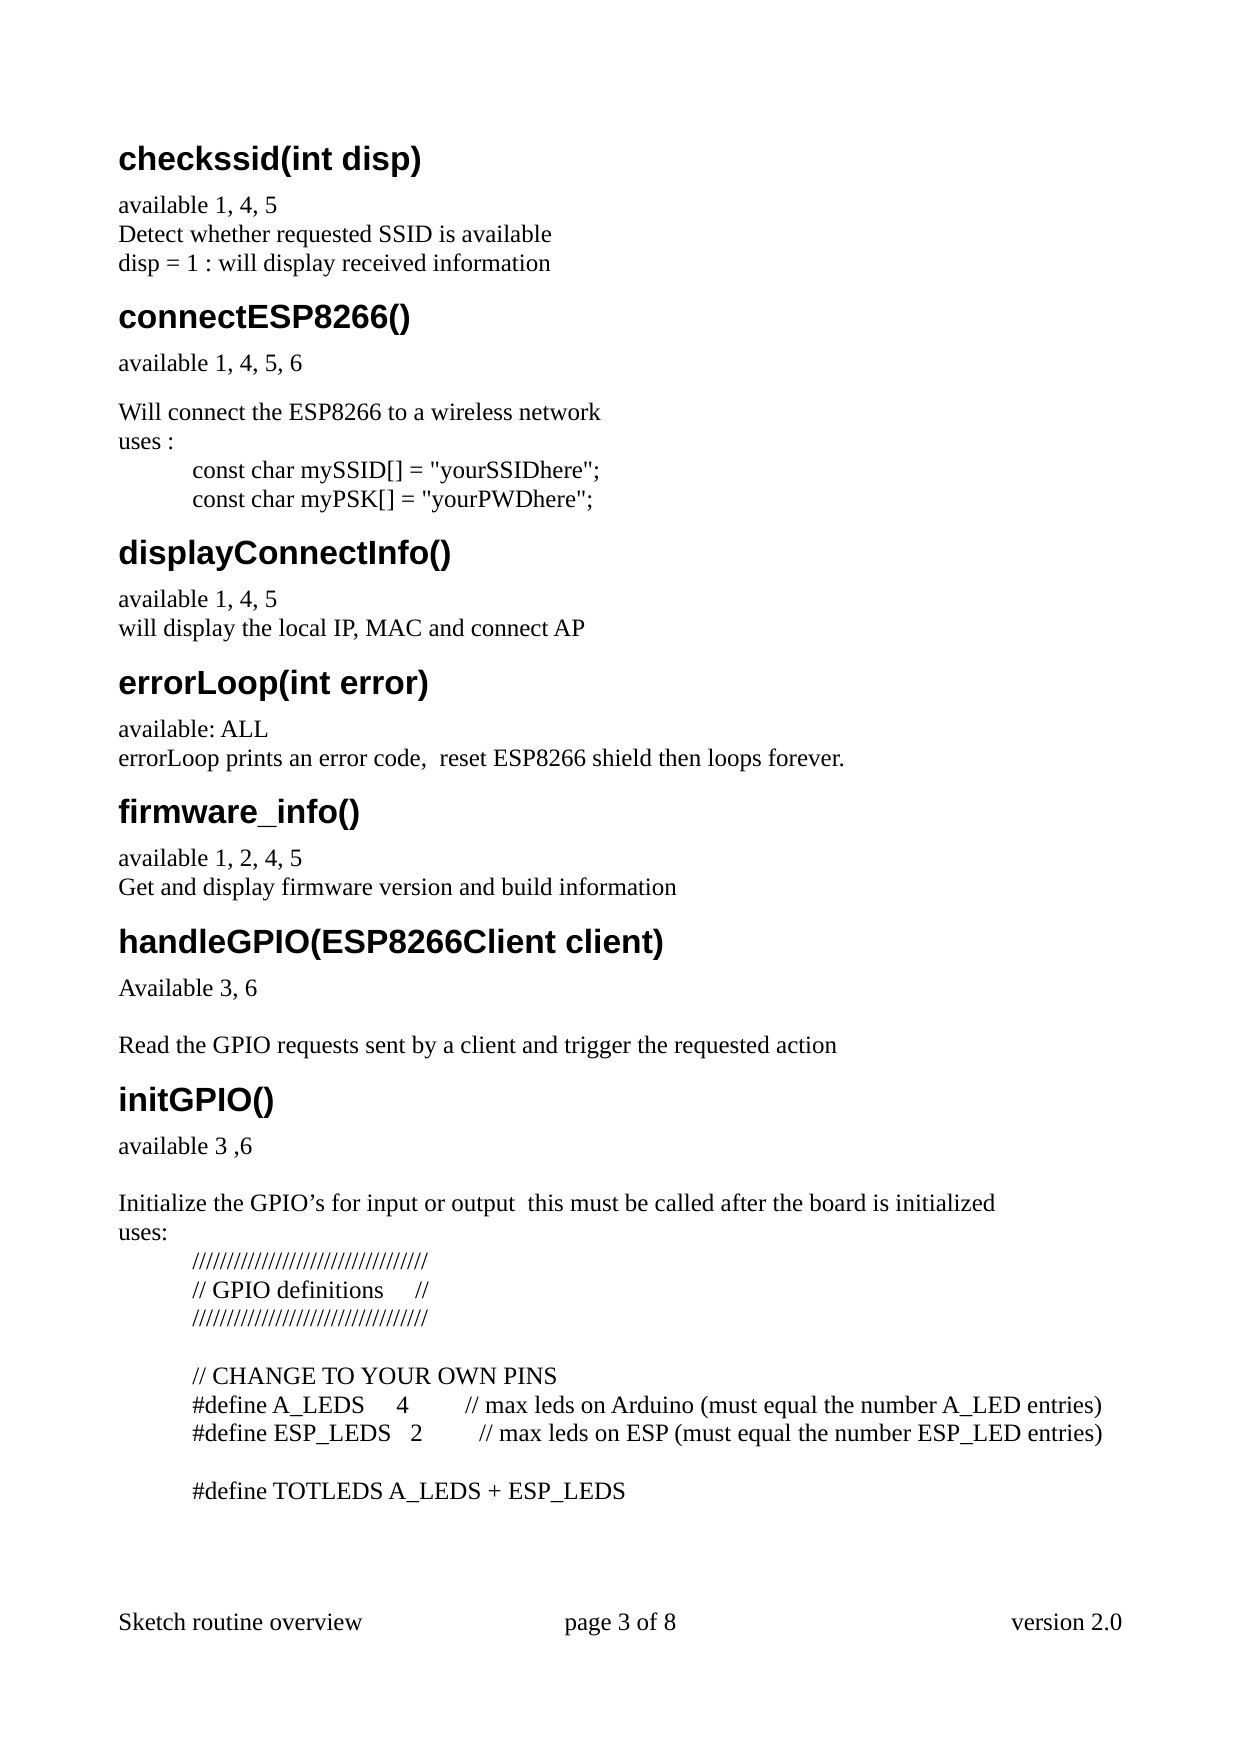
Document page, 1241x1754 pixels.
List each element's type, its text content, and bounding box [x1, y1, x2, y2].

text Get and display firmware version and build information [118, 872, 1122, 901]
text const char mySSID[] = "yourSSIDhere"; [118, 455, 1122, 484]
text ////////////////////////////////// [118, 1246, 1122, 1275]
text ////////////////////////////////// [118, 1303, 1122, 1332]
text available: ALL [118, 714, 1122, 743]
subtitle firmware_info() [118, 792, 1122, 831]
text available 1, 2, 4, 5 [118, 843, 1122, 872]
text const char myPSK[] = "yourPWDhere"; [118, 484, 1122, 512]
text Read the GPIO requests sent by a client and trigger the requested action [118, 1030, 1122, 1059]
text Initialize the GPIO’s for input or output this must be called after the board is initialized [118, 1188, 1122, 1217]
text // GPIO definitions // [118, 1275, 1122, 1303]
text available 1, 4, 5, 6 [118, 348, 1122, 377]
subtitle displayConnectInfo() [118, 533, 1122, 572]
subtitle errorLoop(int error) [118, 663, 1122, 701]
text #define A_LEDS 4 // max leds on Arduino (must equal the number A_LED entries) [118, 1390, 1122, 1418]
subtitle checkssid(int disp) [118, 139, 1122, 178]
text available 1, 4, 5 [118, 190, 1122, 219]
text uses : [118, 426, 1122, 455]
text Detect whether requested SSID is available [118, 219, 1122, 248]
text Will connect the ESP8266 to a wireless network [118, 397, 1122, 426]
text will display the local IP, MAC and connect AP [118, 613, 1122, 642]
text Available 3, 6 [118, 973, 1122, 1002]
subtitle handleGPIO(ESP8266Client client) [118, 922, 1122, 960]
text errorLoop prints an error code, reset ESP8266 shield then loops forever. [118, 743, 1122, 771]
text // CHANGE TO YOUR OWN PINS [118, 1361, 1122, 1390]
subtitle connectESP8266() [118, 297, 1122, 336]
text #define TOTLEDS A_LEDS + ESP_LEDS [118, 1476, 1122, 1505]
text available 3 ,6 [118, 1131, 1122, 1160]
text available 1, 4, 5 [118, 584, 1122, 613]
text #define ESP_LEDS 2 // max leds on ESP (must equal the number ESP_LED entries) [118, 1418, 1122, 1447]
text disp = 1 : will display received information [118, 248, 1122, 276]
text uses: [118, 1217, 1122, 1246]
subtitle initGPIO() [118, 1080, 1122, 1118]
